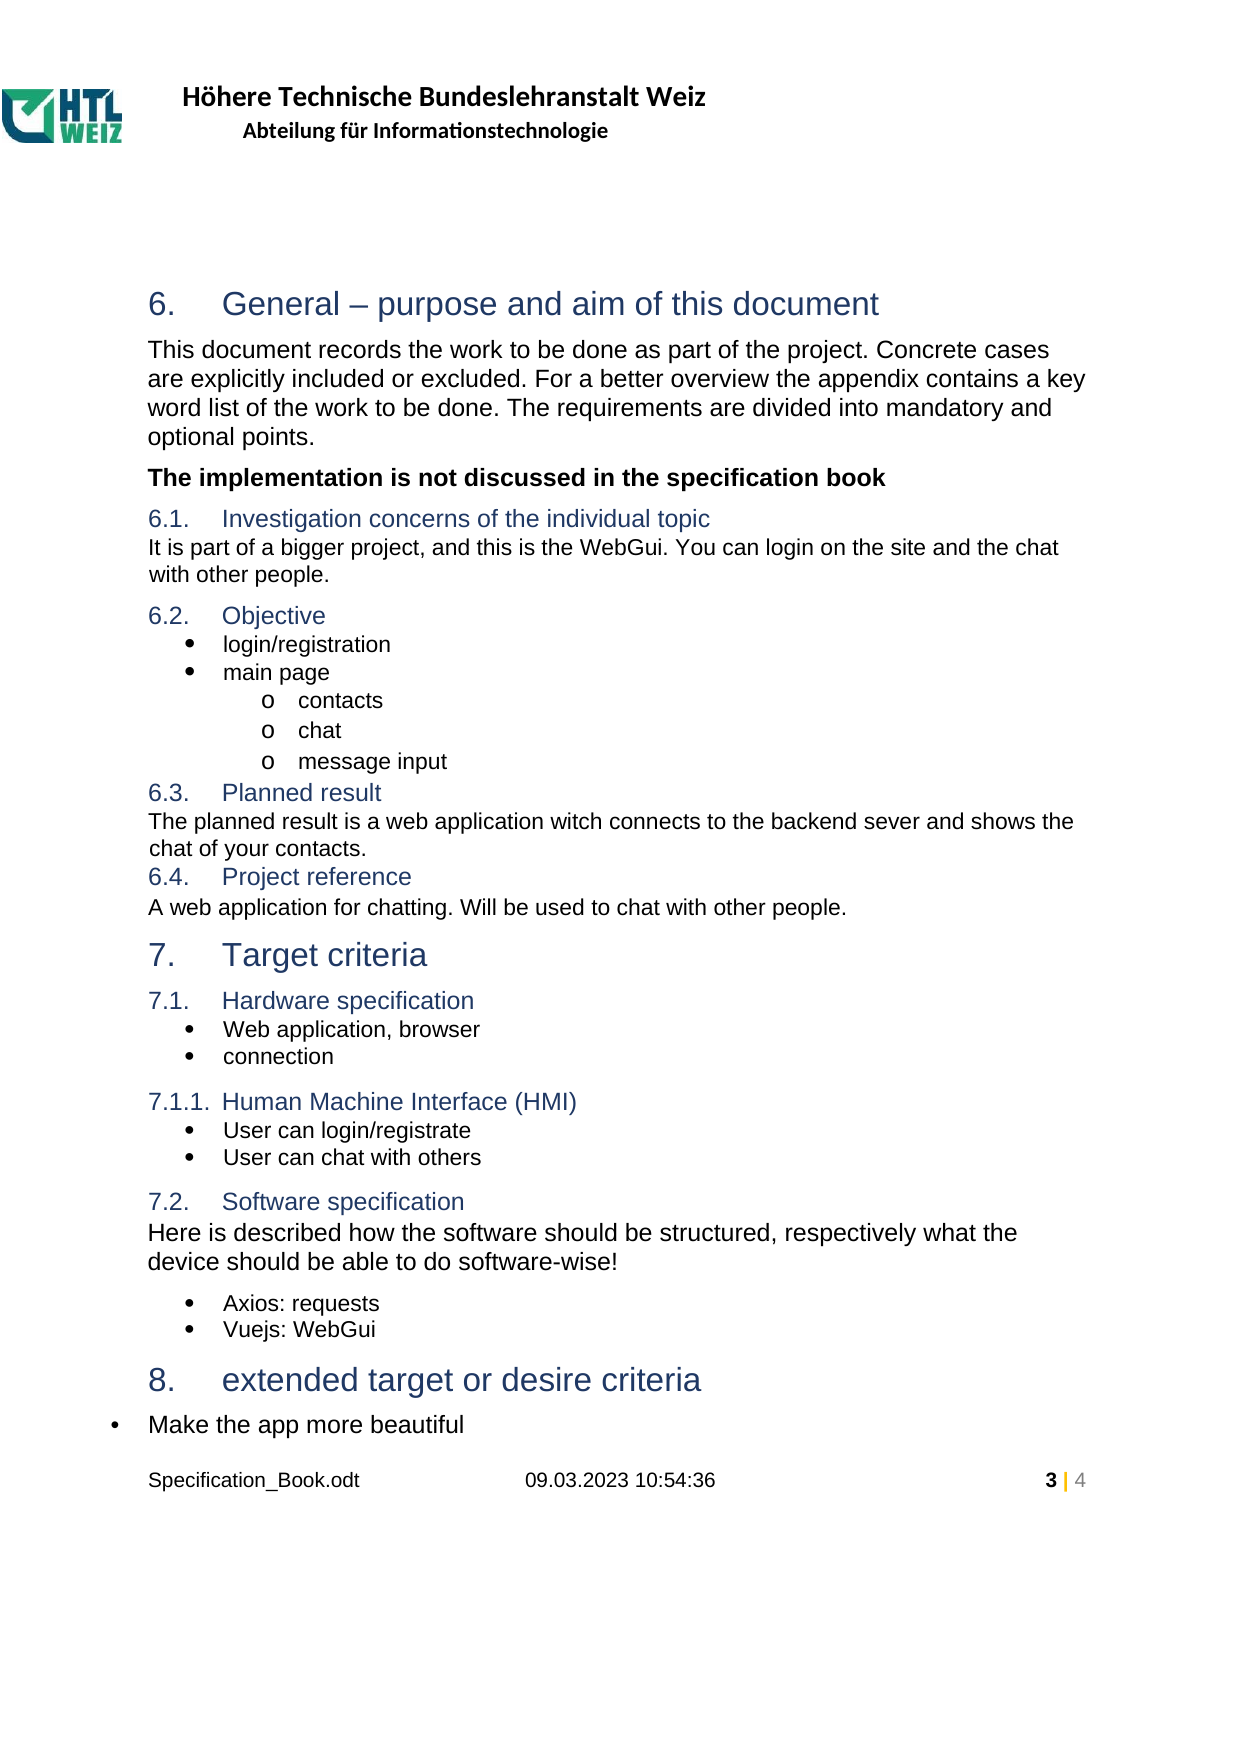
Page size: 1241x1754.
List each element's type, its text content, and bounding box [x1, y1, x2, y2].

list login/registration [185, 631, 1092, 658]
text It is part of a bigger project, and this is the WebGui. You can login on the site and the chat with other people. [148, 534, 1092, 587]
text Here is described how the software should be structured, respectively what the device should be able to do software-wise! [147, 1217, 1092, 1276]
list Make the app more beautiful [110, 1410, 1092, 1439]
subtitle General – purpose and aim of this document [148, 284, 1092, 323]
text The implementation is not discussed in the specification book [147, 463, 1092, 492]
subtitle Human Machine Interface (HMI) [148, 1087, 1092, 1116]
subtitle Project reference [148, 862, 1092, 891]
subtitle Hardware specification [148, 986, 1092, 1015]
subtitle Software specification [148, 1187, 1092, 1216]
list connection [185, 1043, 1092, 1070]
list Web application, browser [185, 1016, 1092, 1043]
list Vuejs: WebGui [185, 1316, 1092, 1343]
list Axios: requests [185, 1289, 1092, 1316]
list chat [260, 717, 1092, 746]
list main page [185, 659, 1092, 686]
text This document records the work to be done as part of the project. Concrete cases are explicitly included or excluded. For a better overview the appendix contains a key word list of the work to be done. The requirements are divided into mandatory and optional points. [147, 334, 1092, 451]
subtitle extended target or desire criteria [148, 1360, 1092, 1398]
list User can login/registrate [185, 1117, 1092, 1143]
list contacts [260, 687, 1092, 716]
subtitle Objective [148, 601, 1092, 629]
list message input [260, 748, 1092, 777]
list User can chat with others [185, 1144, 1092, 1170]
subtitle Planned result [148, 778, 1092, 807]
text The planned result is a web application witch connects to the backend sever and shows the chat of your contacts. [148, 808, 1092, 861]
subtitle Investigation concerns of the individual topic [148, 504, 1092, 533]
text A web application for chatting. Will be used to chat with other people. [148, 892, 1092, 921]
subtitle Target criteria [148, 934, 1092, 974]
